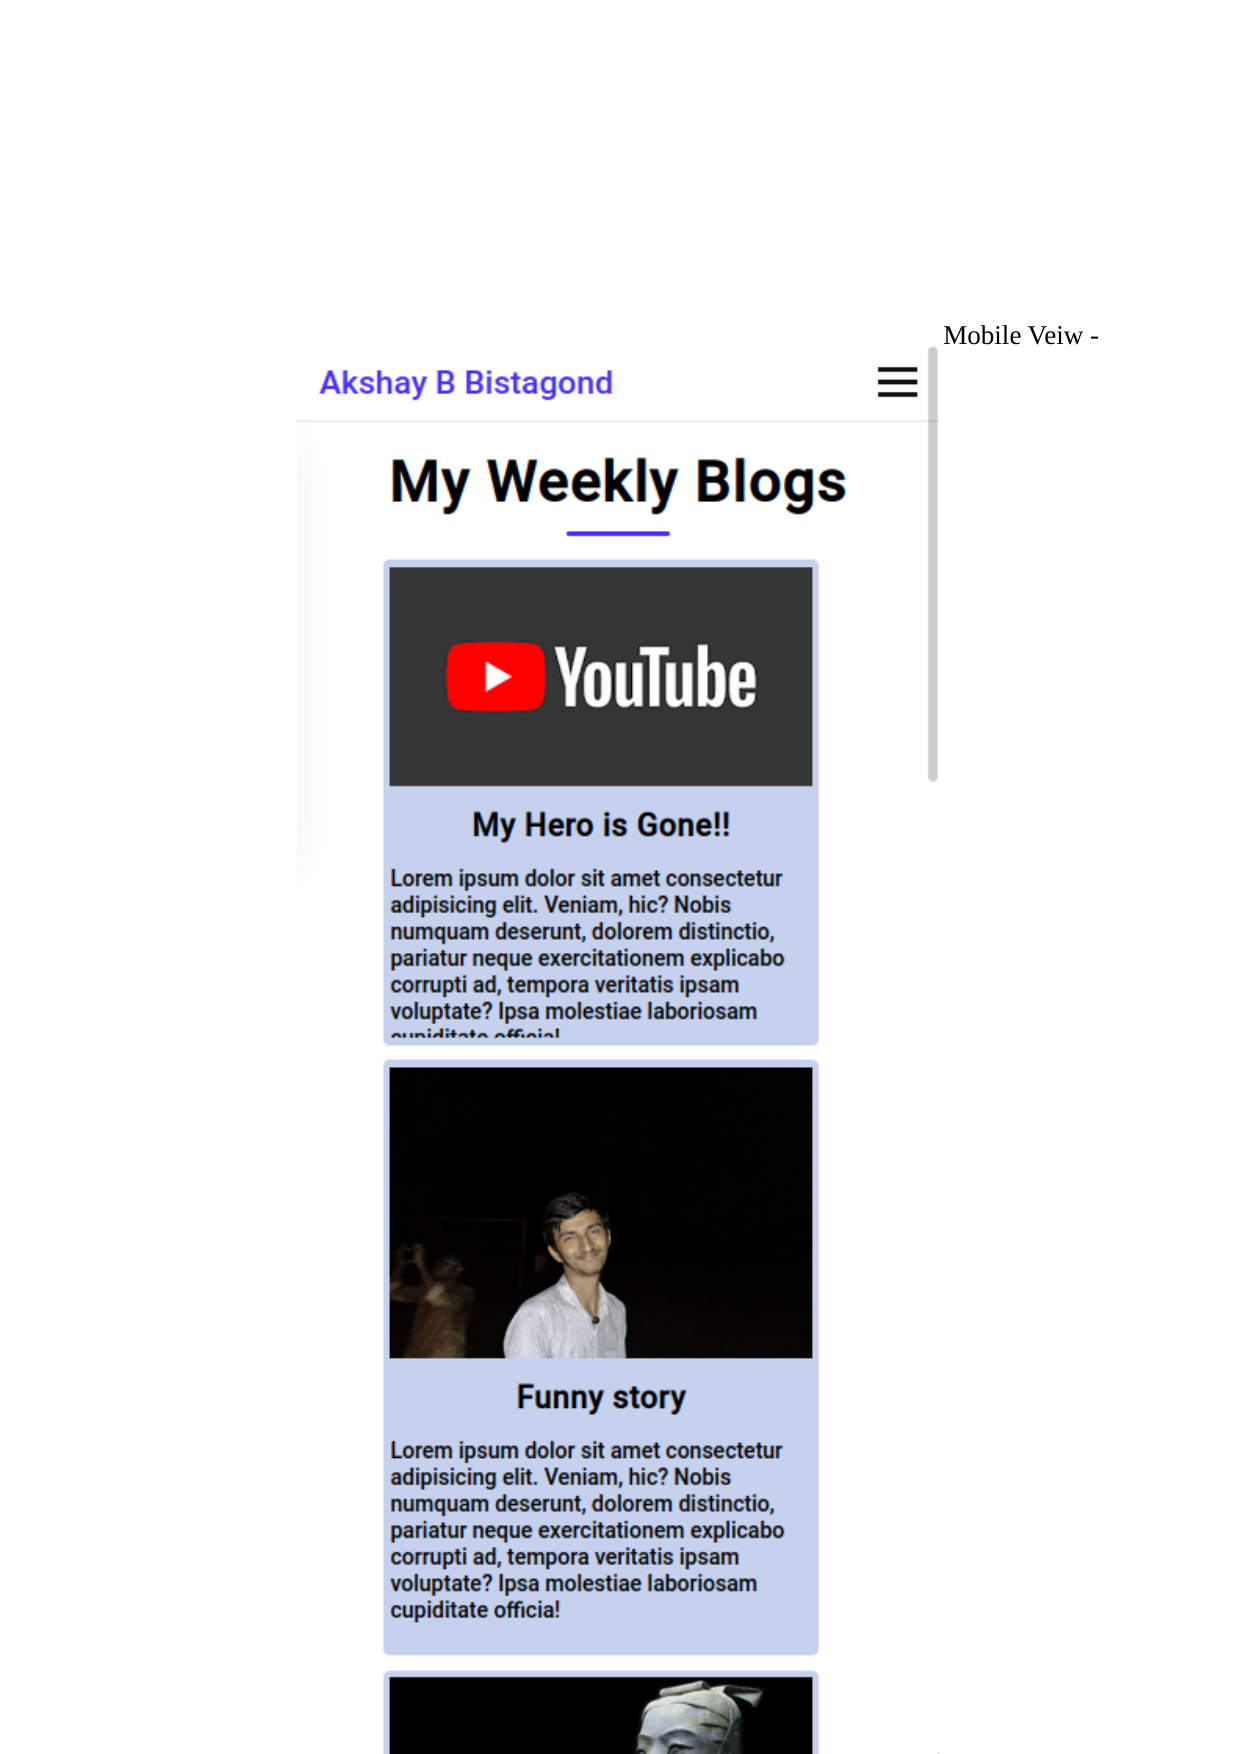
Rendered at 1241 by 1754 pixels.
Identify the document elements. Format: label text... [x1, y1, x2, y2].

picture [296, 344, 941, 1754]
text Mobile Veiw - [118, 319, 1122, 351]
